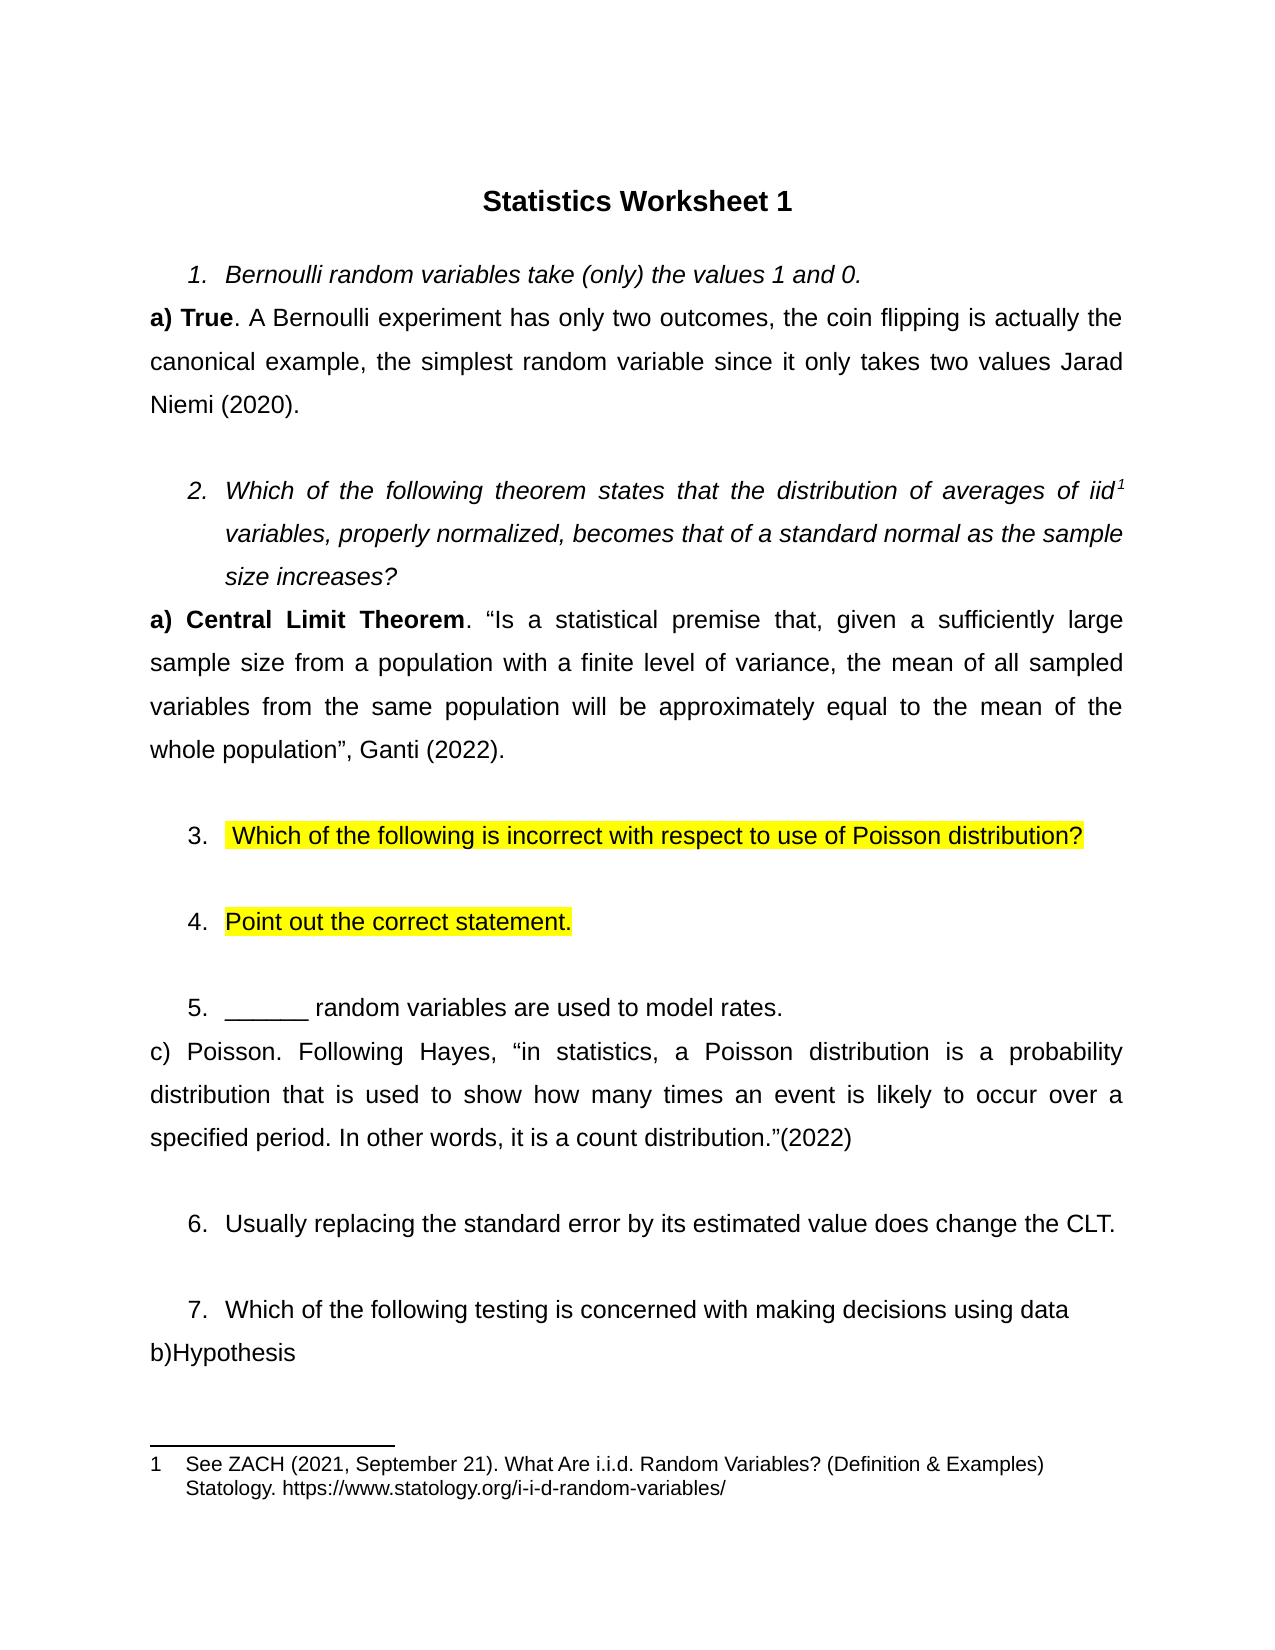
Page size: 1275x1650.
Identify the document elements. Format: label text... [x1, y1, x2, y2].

list Bernoulli random variables take (only) the values 1 and 0. [187, 260, 1125, 289]
text c) Poisson. Following Hayes, “in statistics, a Poisson distribution is a probability distribution that is used to show how many times an event is likely to occur over a specified period. In other words, it is a count distribution.”(2022) [150, 1036, 1125, 1151]
text b)Hypothesis [150, 1338, 1125, 1367]
text Statistics Worksheet 1 [150, 183, 1125, 217]
list ______ random variables are used to model rates. [187, 993, 1125, 1022]
text a) Central Limit Theorem. “Is a statistical premise that, given a sufficiently large sample size from a population with a finite level of variance, the mean of all sampled variables from the same population will be approximately equal to the mean of the whole population”, Ganti (2022). [150, 605, 1125, 763]
text a) True. A Bernoulli experiment has only two outcomes, the coin flipping is actually the canonical example, the simplest random variable since it only takes two values Jarad Niemi (2020). [150, 303, 1125, 418]
list Which of the following theorem states that the distribution of averages of iid variables, properly normalized, becomes that of a standard normal as the sample size increases? [187, 476, 1125, 591]
list Which of the following testing is concerned with making decisions using data [187, 1295, 1125, 1324]
list Which of the following is incorrect with respect to use of Poisson distribution? [187, 821, 1125, 849]
list Usually replacing the standard error by its estimated value does change the CLT. [187, 1209, 1125, 1238]
list See ZACH (2021, September 21). What Are i.i.d. Random Variables? (Definition & Examples) Statology. https://www.statology.org/i-i-d-random-variables/ [150, 1452, 1125, 1500]
list Point out the correct statement. [187, 907, 1125, 936]
